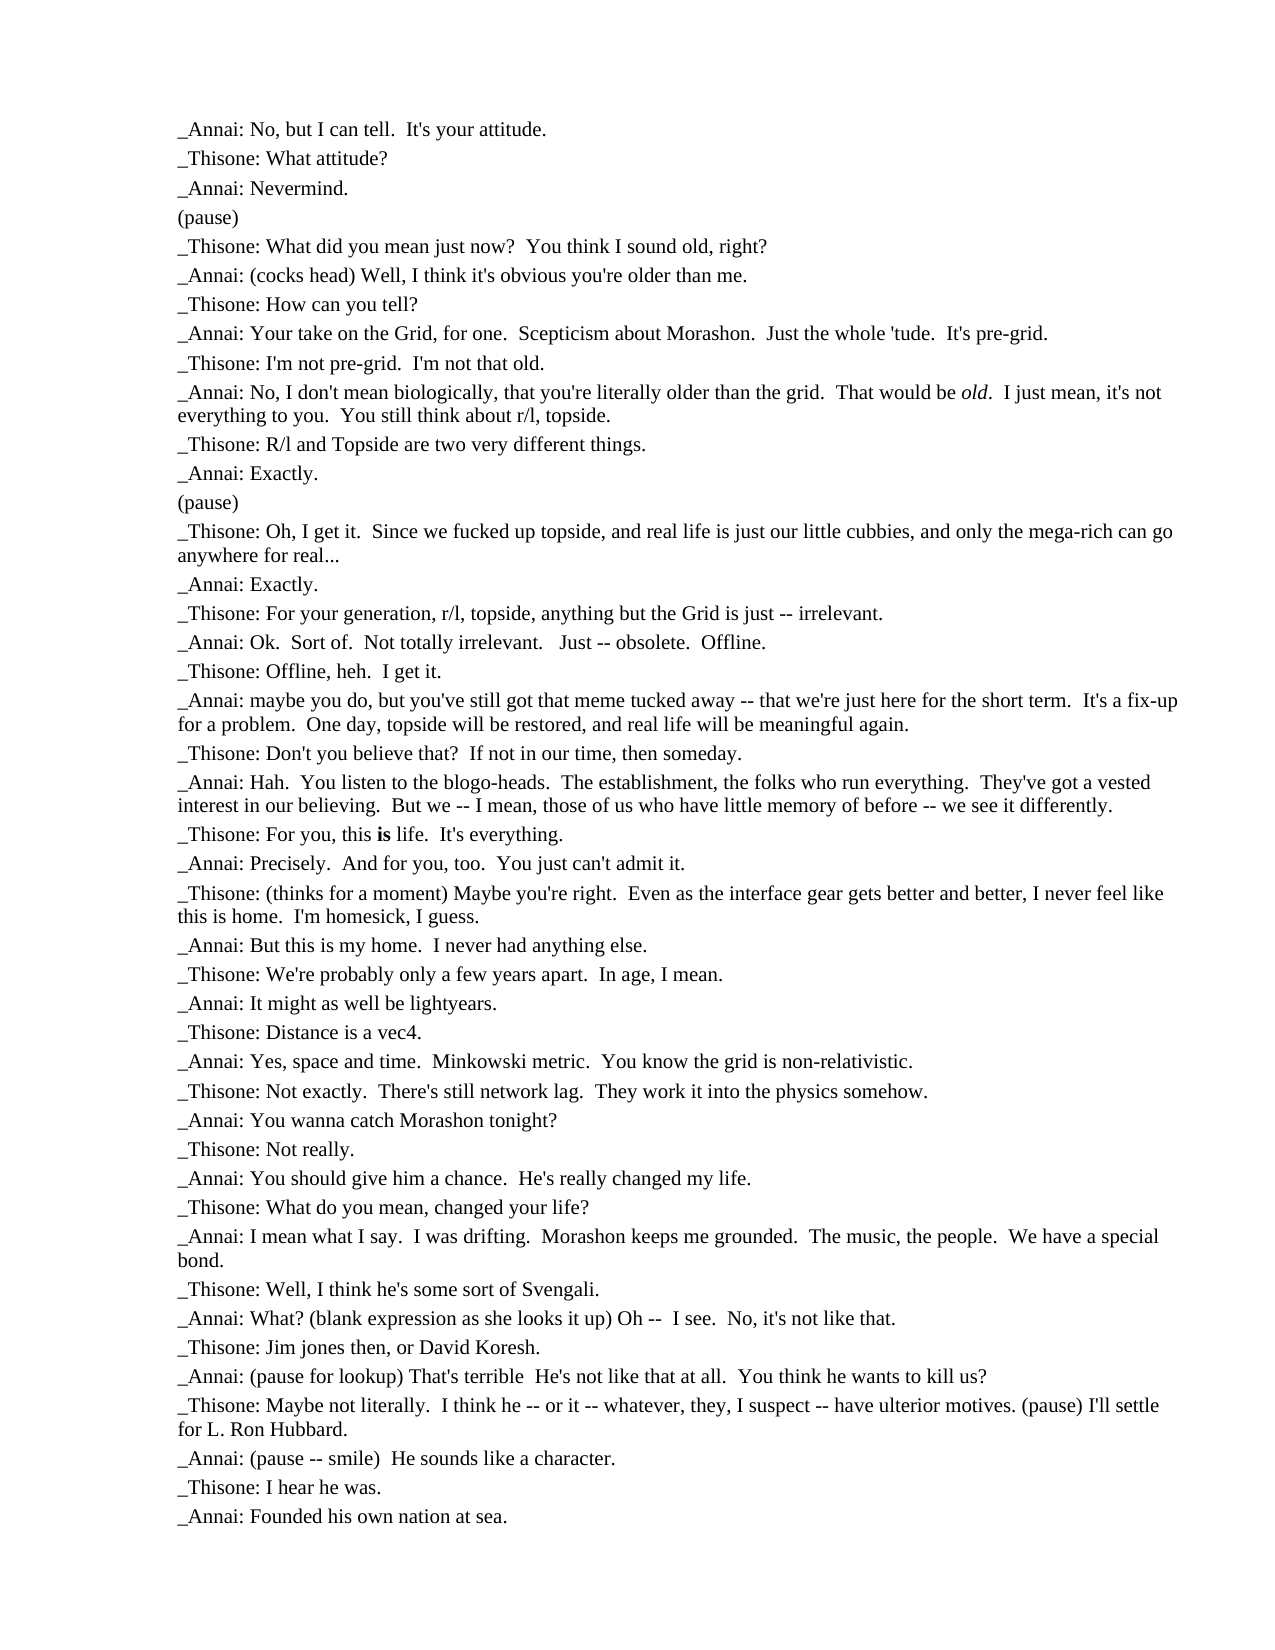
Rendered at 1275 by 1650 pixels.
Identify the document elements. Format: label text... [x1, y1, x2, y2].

text _Thisone: Offline, heh. I get it. [442, 660, 1186, 683]
text _Thisone: We're probably only a few years apart. In age, I mean. [723, 963, 1186, 986]
text _Annai: You should give him a chance. He's really changed my life. [751, 1167, 1186, 1190]
text _Thisone: Maybe not literally. I think he -- or it -- whatever, they, I suspect -- have ulterior motives. (pause) I'll settle for L. Ron Hubbard. [177, 1394, 1186, 1441]
text _Thisone: For you, this is life. It's everything. [563, 823, 1186, 846]
text _Annai: But this is my home. I never had anything else. [648, 934, 1186, 957]
text _Thisone: Oh, I get it. Since we fucked up topside, and real life is just our little cubbies, and only the mega-rich can go anywhere for real... [177, 520, 1186, 567]
text _Annai: Exactly. [318, 573, 1186, 596]
text _Annai: (pause -- smile) He sounds like a character. [616, 1447, 1186, 1470]
text (pause) [238, 491, 1186, 514]
text _Annai: Founded his own nation at sea. [508, 1505, 1186, 1528]
text _Annai: Your take on the Grid, for one. Scepticism about Morashon. Just the whole 'tude. It's pre-grid. [1048, 322, 1186, 345]
text _Annai: Yes, space and time. Minkowski metric. You know the grid is non-relativistic. [913, 1050, 1186, 1073]
text _Annai: You wanna catch Morashon tonight? [557, 1109, 1186, 1132]
text _Annai: Precisely. And for you, too. You just can't admit it. [686, 852, 1186, 875]
text _Thisone: I'm not pre-grid. I'm not that old. [544, 351, 1186, 374]
text _Annai: Nevermind. [348, 176, 1186, 199]
text _Annai: No, I don't mean biologically, that you're literally older than the grid. That would be old. I just mean, it's not everything to you. You still think about r/l, topside. [611, 381, 1186, 427]
text _Thisone: R/l and Topside are two very different things. [646, 433, 1186, 456]
text _Annai: Exactly. [318, 462, 1186, 485]
text _Annai: No, but I can tell. It's your attitude. [547, 118, 1186, 141]
text _Thisone: For your generation, r/l, topside, anything but the Grid is just -- irrelevant. [884, 602, 1186, 625]
text _Thisone: Distance is a vec4. [422, 1021, 1186, 1044]
text _Thisone: (thinks for a moment) Maybe you're right. Even as the interface gear gets better and better, I never feel like this is home. I'm homesick, I guess. [177, 881, 1186, 928]
text _Thisone: Not really. [355, 1138, 1186, 1161]
text _Annai: (pause for lookup) That's terrible He's not like that at all. You think he wants to kill us? [987, 1365, 1186, 1388]
text _Thisone: What attitude? [388, 147, 1186, 170]
text _Thisone: How can you tell? [418, 293, 1186, 316]
text _Thisone: Well, I think he's some sort of Svengali. [600, 1278, 1186, 1301]
text _Thisone: Not exactly. There's still network lag. They work it into the physics somehow. [177, 1079, 1186, 1103]
text _Thisone: Don't you believe that? If not in our time, then someday. [742, 742, 1186, 765]
text _Thisone: What do you mean, changed your life? [589, 1196, 1186, 1219]
text _Annai: What? (blank expression as she looks it up) Oh -- I see. No, it's not like that. [896, 1307, 1186, 1330]
text _Annai: maybe you do, but you've still got that meme tucked away -- that we're just here for the short term. It's a fix-up for a problem. One day, topside will be restored, and real life will be meaningful again. [177, 689, 1186, 736]
text _Thisone: Jim jones then, or David Koresh. [541, 1336, 1186, 1359]
text _Thisone: What did you mean just now? You think I sound old, right? [767, 235, 1186, 258]
text _Thisone: I hear he was. [381, 1476, 1186, 1499]
text _Annai: Ok. Sort of. Not totally irrelevant. Just -- obsolete. Offline. [766, 631, 1186, 654]
text _Annai: It might as well be lightyears. [497, 992, 1186, 1015]
text _Annai: I mean what I say. I was drifting. Morashon keeps me grounded. The music, the people. We have a special bond. [177, 1225, 1186, 1272]
text (pause) [238, 206, 1186, 229]
text _Annai: (cocks head) Well, I think it's obvious you're older than me. [748, 264, 1186, 287]
